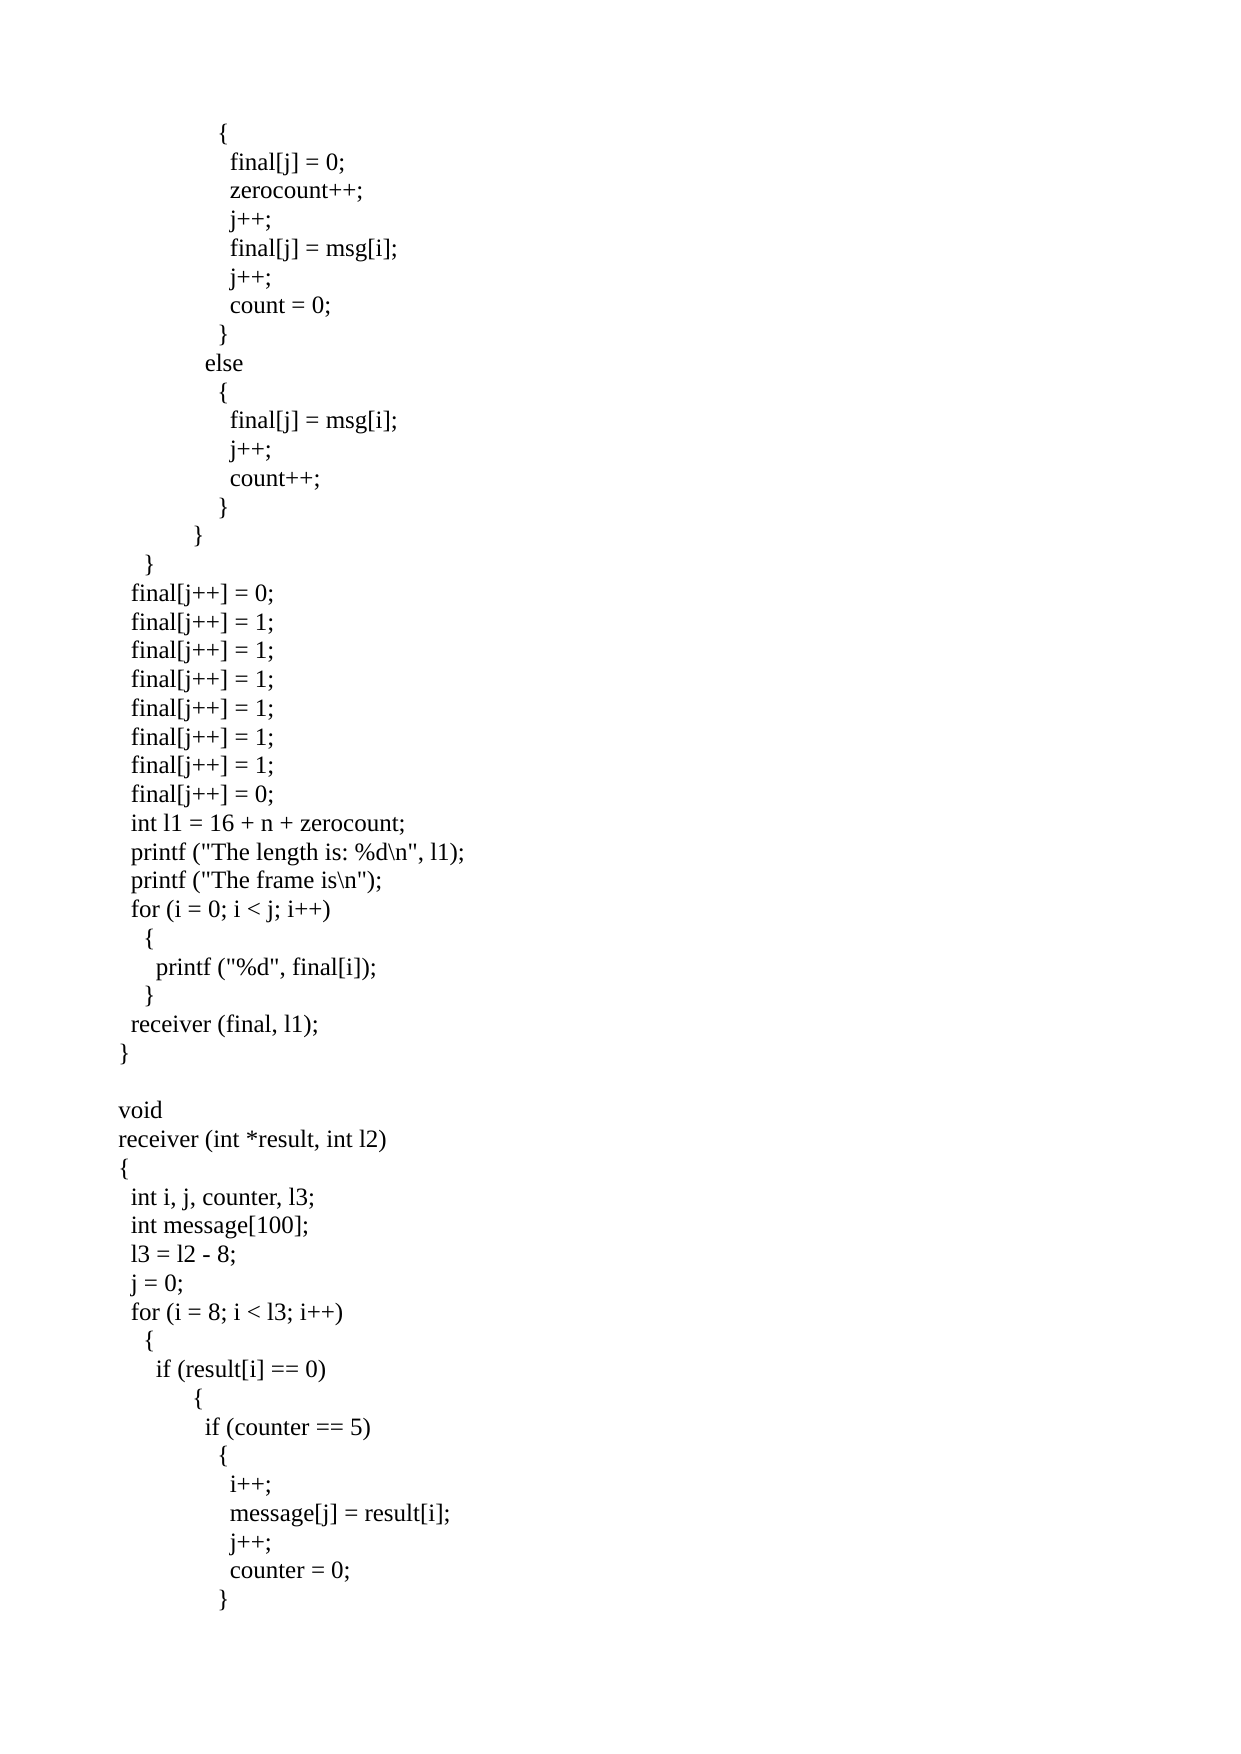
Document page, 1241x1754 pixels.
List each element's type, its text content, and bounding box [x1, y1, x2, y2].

text receiver (int *result, int l2) [118, 1124, 1122, 1153]
text } [118, 549, 1122, 578]
text i++; [118, 1469, 1122, 1498]
text final[j++] = 0; [118, 578, 1122, 607]
text { [118, 377, 1122, 406]
text for (i = 8; i < l3; i++) [118, 1297, 1122, 1326]
text zerocount++; [118, 176, 1122, 204]
text int l1 = 16 + n + zerocount; [118, 808, 1122, 837]
text { [118, 1153, 1122, 1182]
text } [118, 981, 1122, 1009]
text j++; [118, 434, 1122, 463]
text { [118, 118, 1122, 147]
text int message[100]; [118, 1211, 1122, 1239]
text int i, j, counter, l3; [118, 1182, 1122, 1211]
text { [118, 1326, 1122, 1354]
text counter = 0; [118, 1556, 1122, 1584]
text receiver (final, l1); [118, 1009, 1122, 1038]
text } [118, 521, 1122, 549]
text final[j++] = 1; [118, 636, 1122, 664]
text final[j] = 0; [118, 147, 1122, 176]
text final[j++] = 0; [118, 779, 1122, 808]
text j++; [118, 204, 1122, 233]
text final[j] = msg[i]; [118, 233, 1122, 262]
text j++; [118, 262, 1122, 291]
text printf ("The length is: %d\n", l1); [118, 837, 1122, 866]
text else [118, 348, 1122, 377]
text } [118, 1584, 1122, 1613]
text final[j++] = 1; [118, 693, 1122, 722]
text } [118, 1038, 1122, 1067]
text final[j++] = 1; [118, 664, 1122, 693]
text j = 0; [118, 1268, 1122, 1297]
text for (i = 0; i < j; i++) [118, 894, 1122, 923]
text void [118, 1096, 1122, 1124]
text message[j] = result[i]; [118, 1498, 1122, 1527]
text final[j++] = 1; [118, 751, 1122, 779]
text printf ("%d", final[i]); [118, 952, 1122, 981]
text printf ("The frame is\n"); [118, 866, 1122, 894]
text { [118, 1441, 1122, 1469]
text } [118, 492, 1122, 521]
text { [118, 923, 1122, 952]
text count++; [118, 463, 1122, 492]
text final[j++] = 1; [118, 722, 1122, 751]
text count = 0; [118, 291, 1122, 319]
text { [118, 1383, 1122, 1412]
text j++; [118, 1527, 1122, 1556]
text l3 = l2 - 8; [118, 1239, 1122, 1268]
text } [118, 319, 1122, 348]
text if (counter == 5) [118, 1412, 1122, 1441]
text if (result[i] == 0) [118, 1354, 1122, 1383]
text final[j++] = 1; [118, 607, 1122, 636]
text final[j] = msg[i]; [118, 406, 1122, 434]
